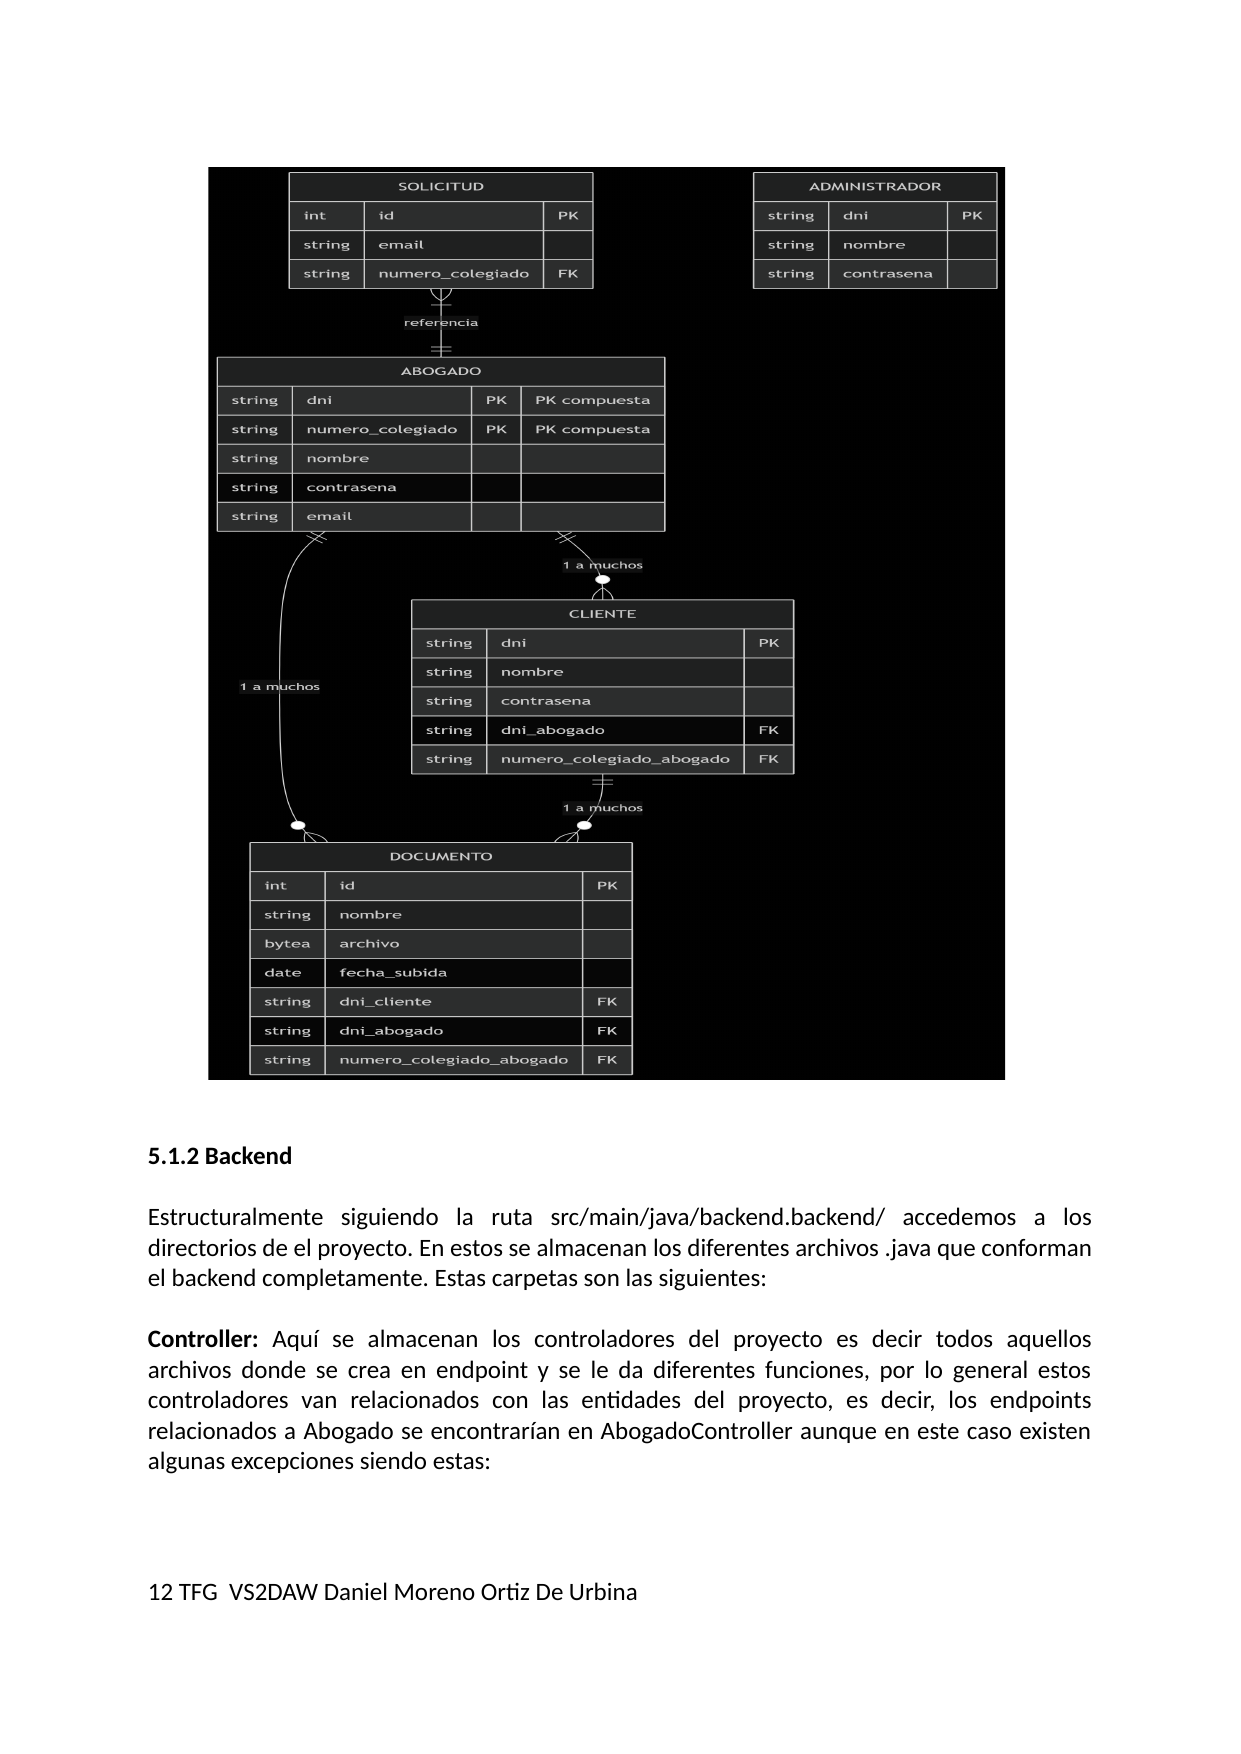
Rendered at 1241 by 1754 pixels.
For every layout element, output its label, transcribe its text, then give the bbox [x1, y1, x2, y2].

picture [208, 167, 1006, 1080]
text Estructuralmente siguiendo la ruta src/main/java/backend.backend/ accedemos a los directorios de el proyecto. En estos se almacenan los diferentes archivos .java que conforman el backend completamente. Estas carpetas son las siguientes: [148, 1201, 1093, 1293]
text Controller: Aquí se almacenan los controladores del proyecto es decir todos aquellos archivos donde se crea en endpoint y se le da diferentes funciones, por lo general estos controladores van relacionados con las entidades del proyecto, es decir, los endpoints relacionados a Abogado se encontrarían en AbogadoController aunque en este caso existen algunas excepciones siendo estas: [148, 1323, 1093, 1476]
text 5.1.2 Backend [148, 1140, 1093, 1171]
